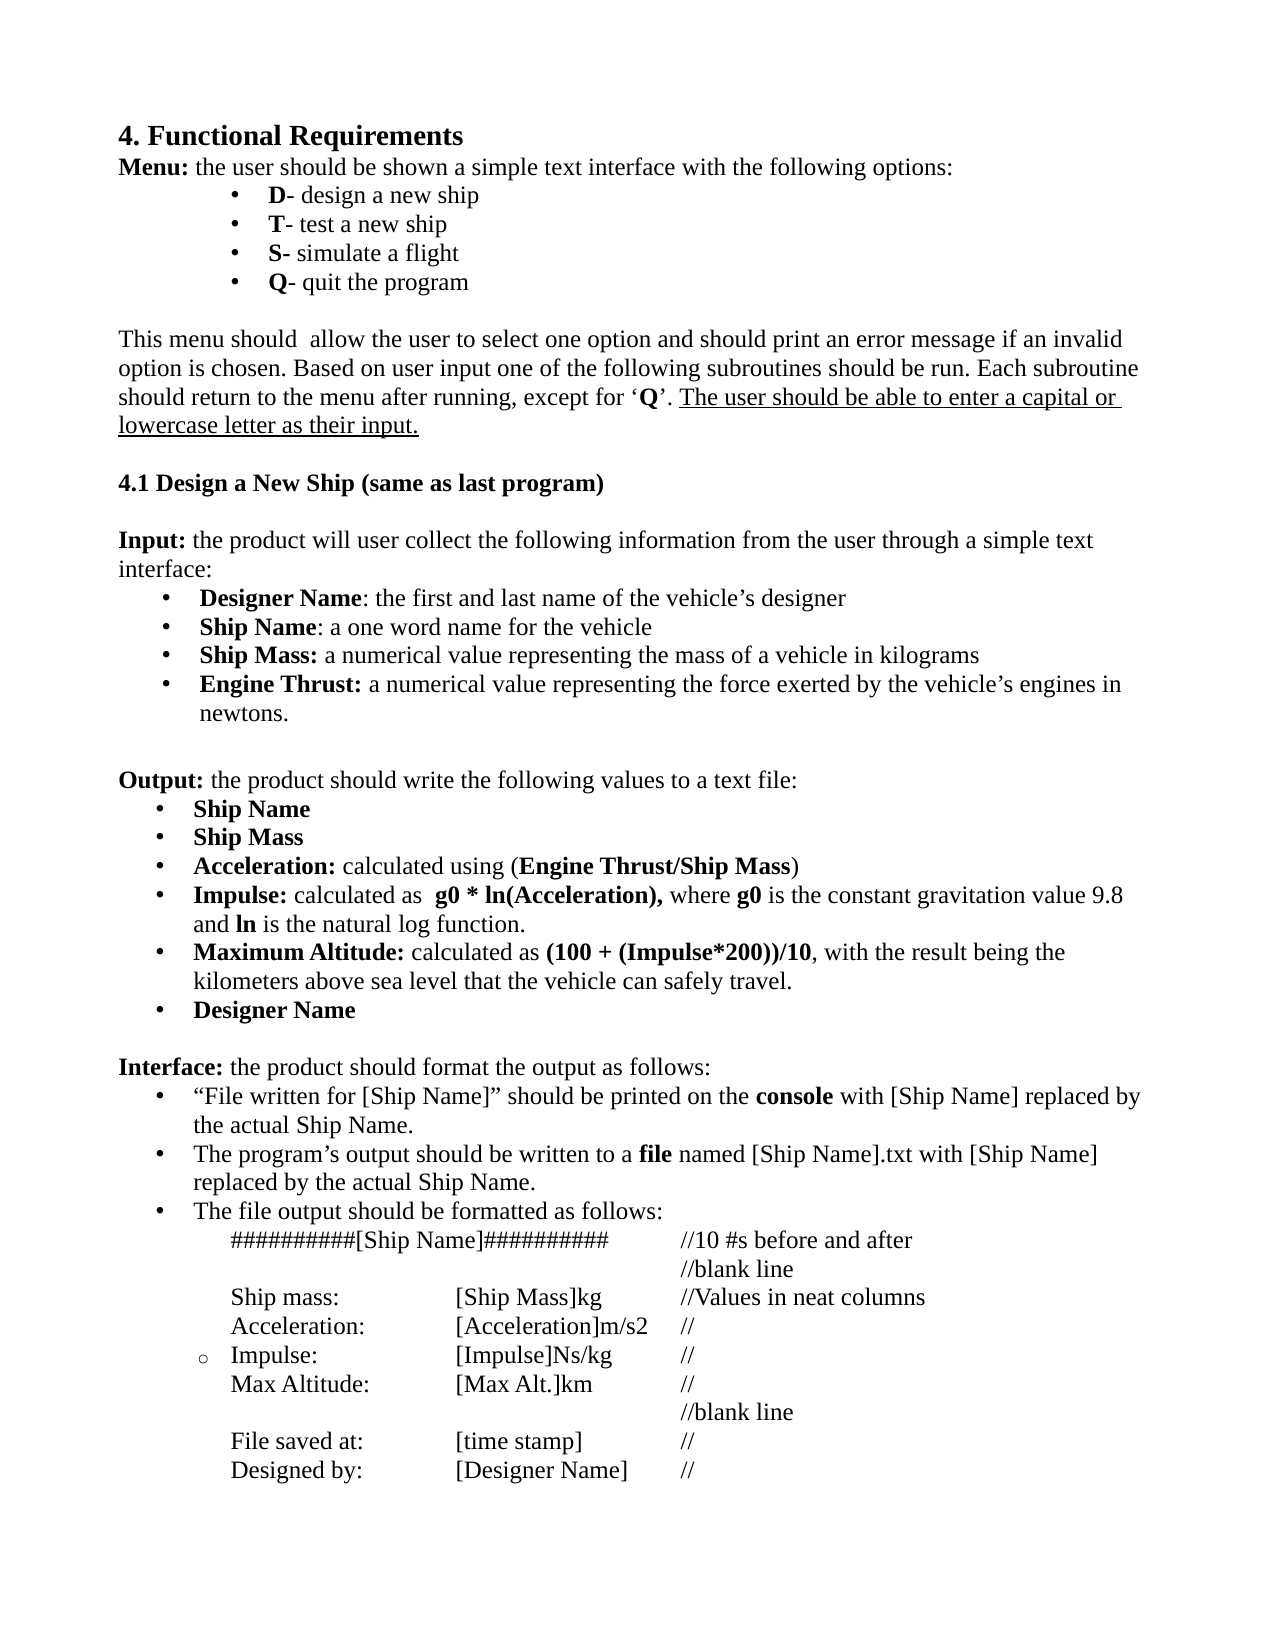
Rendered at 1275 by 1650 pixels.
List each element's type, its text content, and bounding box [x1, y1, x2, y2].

list Ship Mass: a numerical value representing the mass of a vehicle in kilograms [162, 640, 1157, 669]
list Acceleration: calculated using (Engine Thrust/Ship Mass) [156, 851, 1157, 880]
text 4. Functional Requirements [118, 118, 1157, 152]
list Ship Name: a one word name for the vehicle [162, 612, 1157, 640]
text Output: the product should write the following values to a text file: [118, 765, 1157, 794]
text 4.1 Design a New Ship (same as last program) [118, 468, 1157, 497]
list “File written for [Ship Name]” should be printed on the console with [Ship Name] replaced by the actual Ship Name. [156, 1081, 1157, 1139]
list D- design a new ship [231, 180, 1157, 209]
list Designer Name [156, 995, 1157, 1024]
list Maximum Altitude: calculated as (100 + (Impulse*200))/10, with the result being the kilometers above sea level that the vehicle can safely travel. [156, 937, 1157, 995]
list Ship Mass [156, 822, 1157, 851]
list The program’s output should be written to a file named [Ship Name].txt with [Ship Name] replaced by the actual Ship Name. [156, 1139, 1157, 1196]
list T- test a new ship [231, 209, 1157, 238]
list Q- quit the program [231, 267, 1157, 295]
list The file output should be formatted as follows: [156, 1196, 1157, 1225]
list Impulse: calculated as g0 * ln(Acceleration), where g0 is the constant gravitation value 9.8 and ln is the natural log function. [156, 880, 1157, 937]
text This menu should allow the user to select one option and should print an error message if an invalid option is chosen. Based on user input one of the following subroutines should be run. Each subroutine should return to the menu after running, except for ‘Q’. The user should be able to enter a capital or lowercase letter as their input. [118, 324, 1157, 439]
text Input: the product will user collect the following information from the user through a simple text interface: [118, 525, 1157, 583]
list S- simulate a flight [231, 238, 1157, 267]
text Interface: the product should format the output as follows: [118, 1052, 1157, 1081]
list Engine Thrust: a numerical value representing the force exerted by the vehicle’s engines in newtons. [162, 669, 1157, 727]
text Menu: the user should be shown a simple text interface with the following options: [118, 152, 1157, 180]
list Ship Name [156, 794, 1157, 822]
list Designer Name: the first and last name of the vehicle’s designer [162, 583, 1157, 612]
